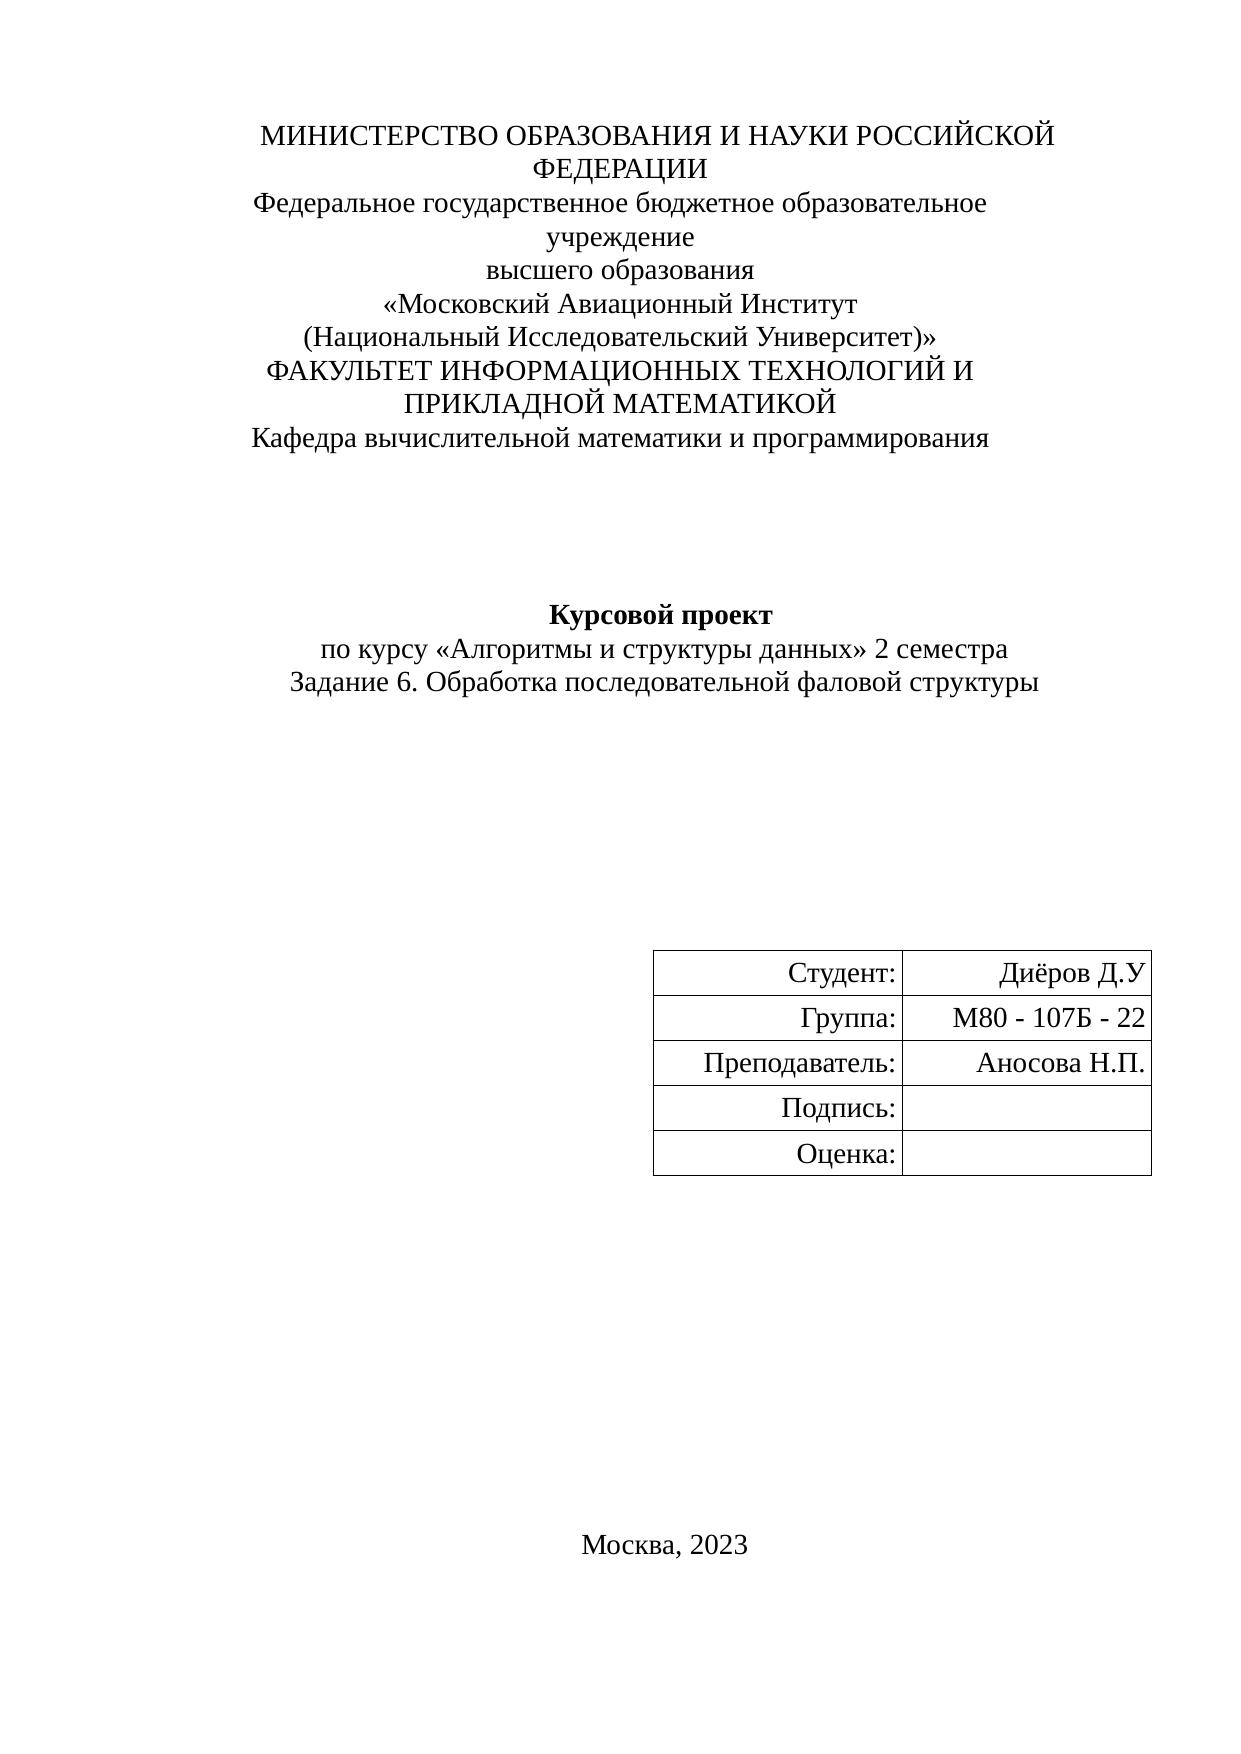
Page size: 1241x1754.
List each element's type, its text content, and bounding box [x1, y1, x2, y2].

text по курсу «Алгоритмы и структуры данных» 2 семестра [177, 631, 1152, 664]
table_header Диёров Д.У [903, 951, 1151, 994]
text Москва, 2023 [177, 1527, 1152, 1561]
text МИНИСТЕРСТВО ОБРАЗОВАНИЯ И НАУКИ РОССИЙСКОЙ ФЕДЕРАЦИИ [177, 118, 1063, 185]
text «Московский Авиационный Институт [177, 286, 1063, 319]
table_cell Подпись: [654, 1086, 902, 1130]
text Кафедра вычислительной математики и программирования [177, 420, 1063, 453]
table_cell [903, 1086, 1151, 1130]
table_header Студент: [654, 951, 902, 994]
table_cell [903, 1131, 1151, 1175]
table_cell Оценка: [654, 1131, 902, 1175]
table_cell Группа: [654, 996, 902, 1040]
table_cell М80 - 107Б - 22 [903, 996, 1151, 1040]
text высшего образования [177, 252, 1063, 286]
table_cell Преподаватель: [654, 1041, 902, 1085]
text Задание 6. Обработка последовательной фаловой структуры [177, 664, 1152, 698]
text Федеральное государственное бюджетное образовательное учреждение [177, 185, 1063, 252]
text (Национальный Исследовательский Университет)» [177, 319, 1063, 353]
text ФАКУЛЬТЕТ ИНФОРМАЦИОННЫХ ТЕХНОЛОГИЙ И ПРИКЛАДНОЙ МАТЕМАТИКОЙ [177, 353, 1063, 420]
table_cell Аносова Н.П. [903, 1041, 1151, 1085]
text Курсовой проект [177, 597, 1152, 631]
